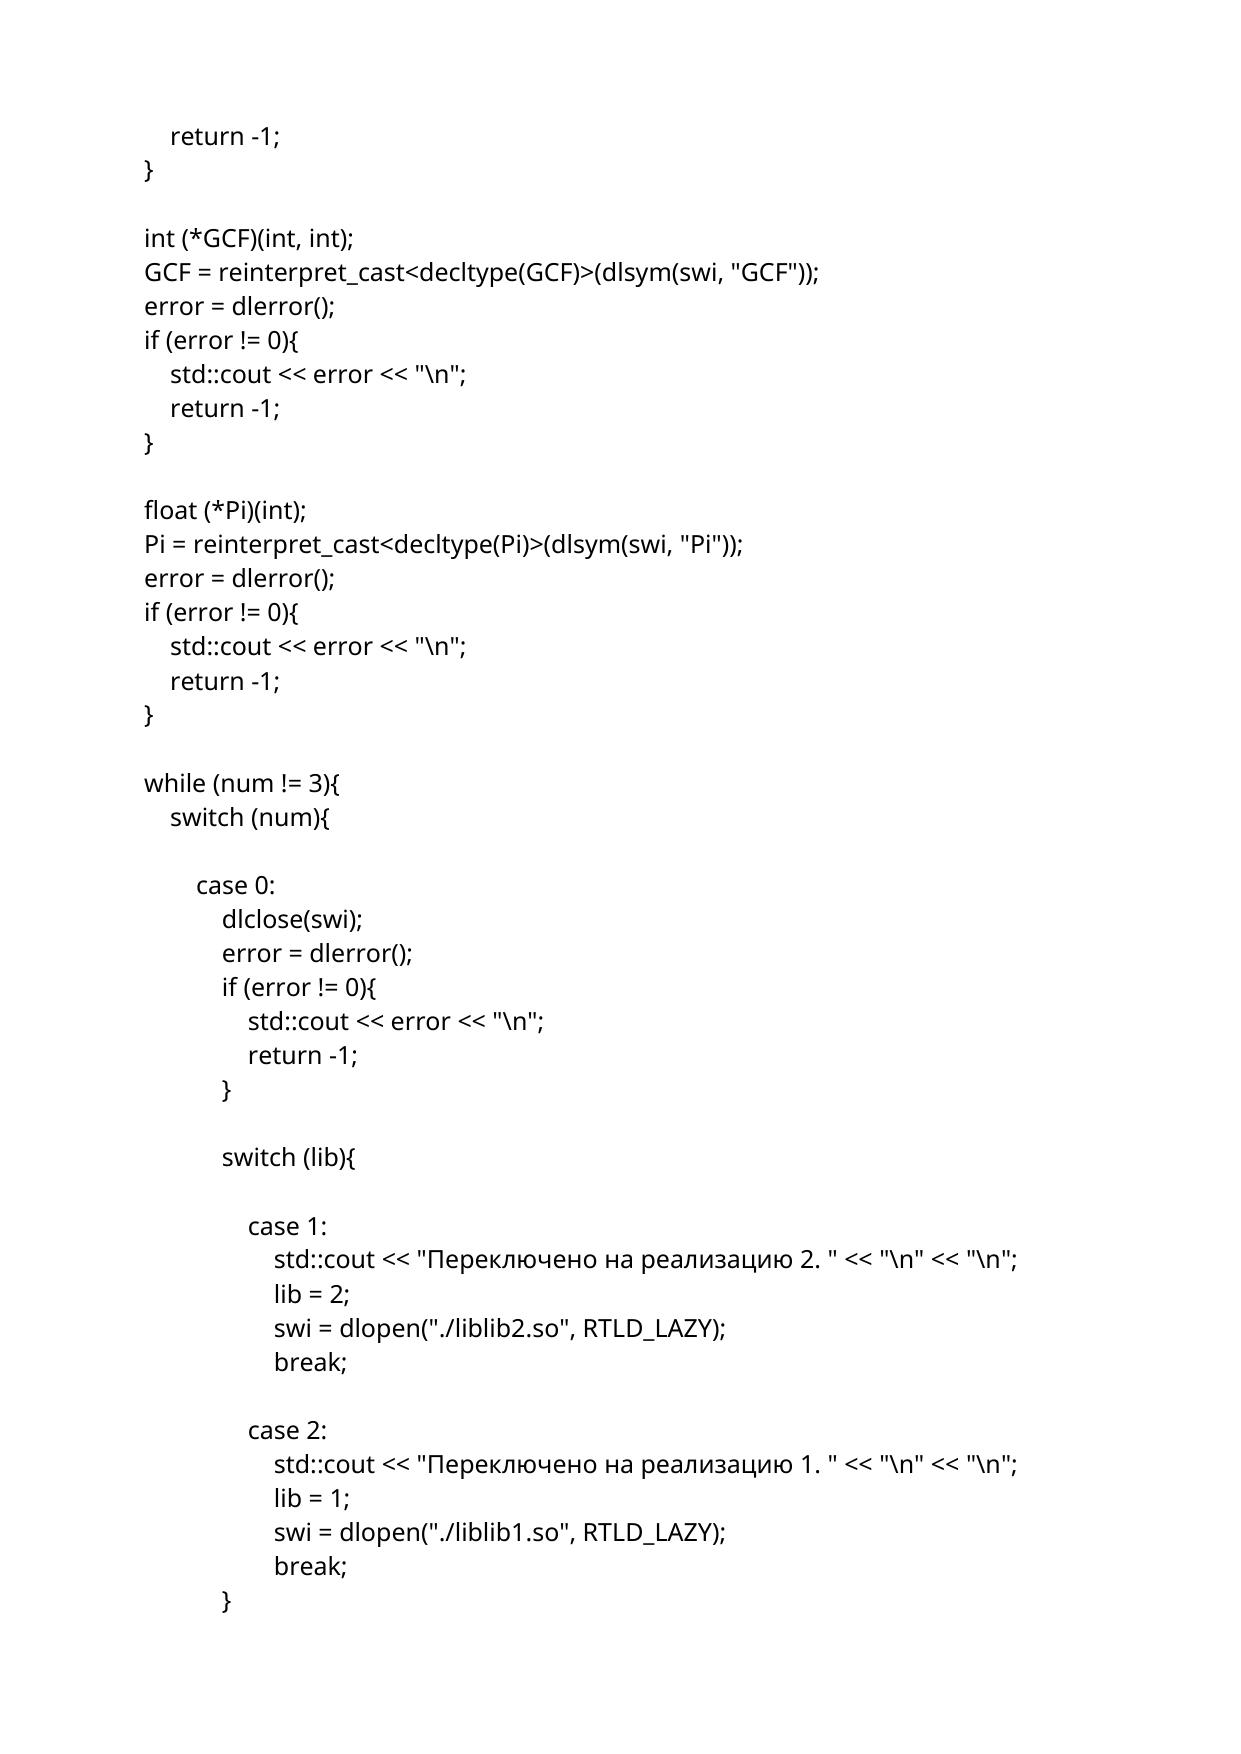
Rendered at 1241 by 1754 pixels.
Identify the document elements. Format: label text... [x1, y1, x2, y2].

text return -1; [118, 118, 1122, 152]
text return -1; [118, 1038, 1122, 1072]
text } [118, 1583, 1122, 1617]
text if (error != 0){ [118, 970, 1122, 1004]
text std::cout << error << "\n"; [118, 629, 1122, 663]
text std::cout << "Переключено на реализацию 1. " << "\n" << "\n"; [118, 1447, 1122, 1481]
text case 2: [118, 1412, 1122, 1447]
text lib = 1; [118, 1481, 1122, 1515]
text while (num != 3){ [118, 765, 1122, 799]
text swi = dlopen("./liblib2.so", RTLD_LAZY); [118, 1310, 1122, 1344]
text std::cout << error << "\n"; [118, 1004, 1122, 1038]
text dlclose(swi); [118, 902, 1122, 936]
text swi = dlopen("./liblib1.so", RTLD_LAZY); [118, 1515, 1122, 1549]
text case 0: [118, 867, 1122, 902]
text error = dlerror(); [118, 936, 1122, 970]
text if (error != 0){ [118, 595, 1122, 629]
text switch (num){ [118, 799, 1122, 833]
text Pi = reinterpret_cast<decltype(Pi)>(dlsym(swi, "Pi")); [118, 527, 1122, 561]
text } [118, 697, 1122, 731]
text int (*GCF)(int, int); [118, 220, 1122, 254]
text } [118, 425, 1122, 459]
text return -1; [118, 663, 1122, 697]
text lib = 2; [118, 1276, 1122, 1310]
text } [118, 152, 1122, 186]
text } [118, 1072, 1122, 1106]
text std::cout << "Переключено на реализацию 2. " << "\n" << "\n"; [118, 1242, 1122, 1276]
text float (*Pi)(int); [118, 493, 1122, 527]
text case 1: [118, 1208, 1122, 1242]
text return -1; [118, 391, 1122, 425]
text error = dlerror(); [118, 561, 1122, 595]
text std::cout << error << "\n"; [118, 357, 1122, 391]
text error = dlerror(); [118, 288, 1122, 322]
text break; [118, 1344, 1122, 1378]
text break; [118, 1549, 1122, 1583]
text GCF = reinterpret_cast<decltype(GCF)>(dlsym(swi, "GCF")); [118, 254, 1122, 288]
text switch (lib){ [118, 1140, 1122, 1174]
text if (error != 0){ [118, 322, 1122, 357]
